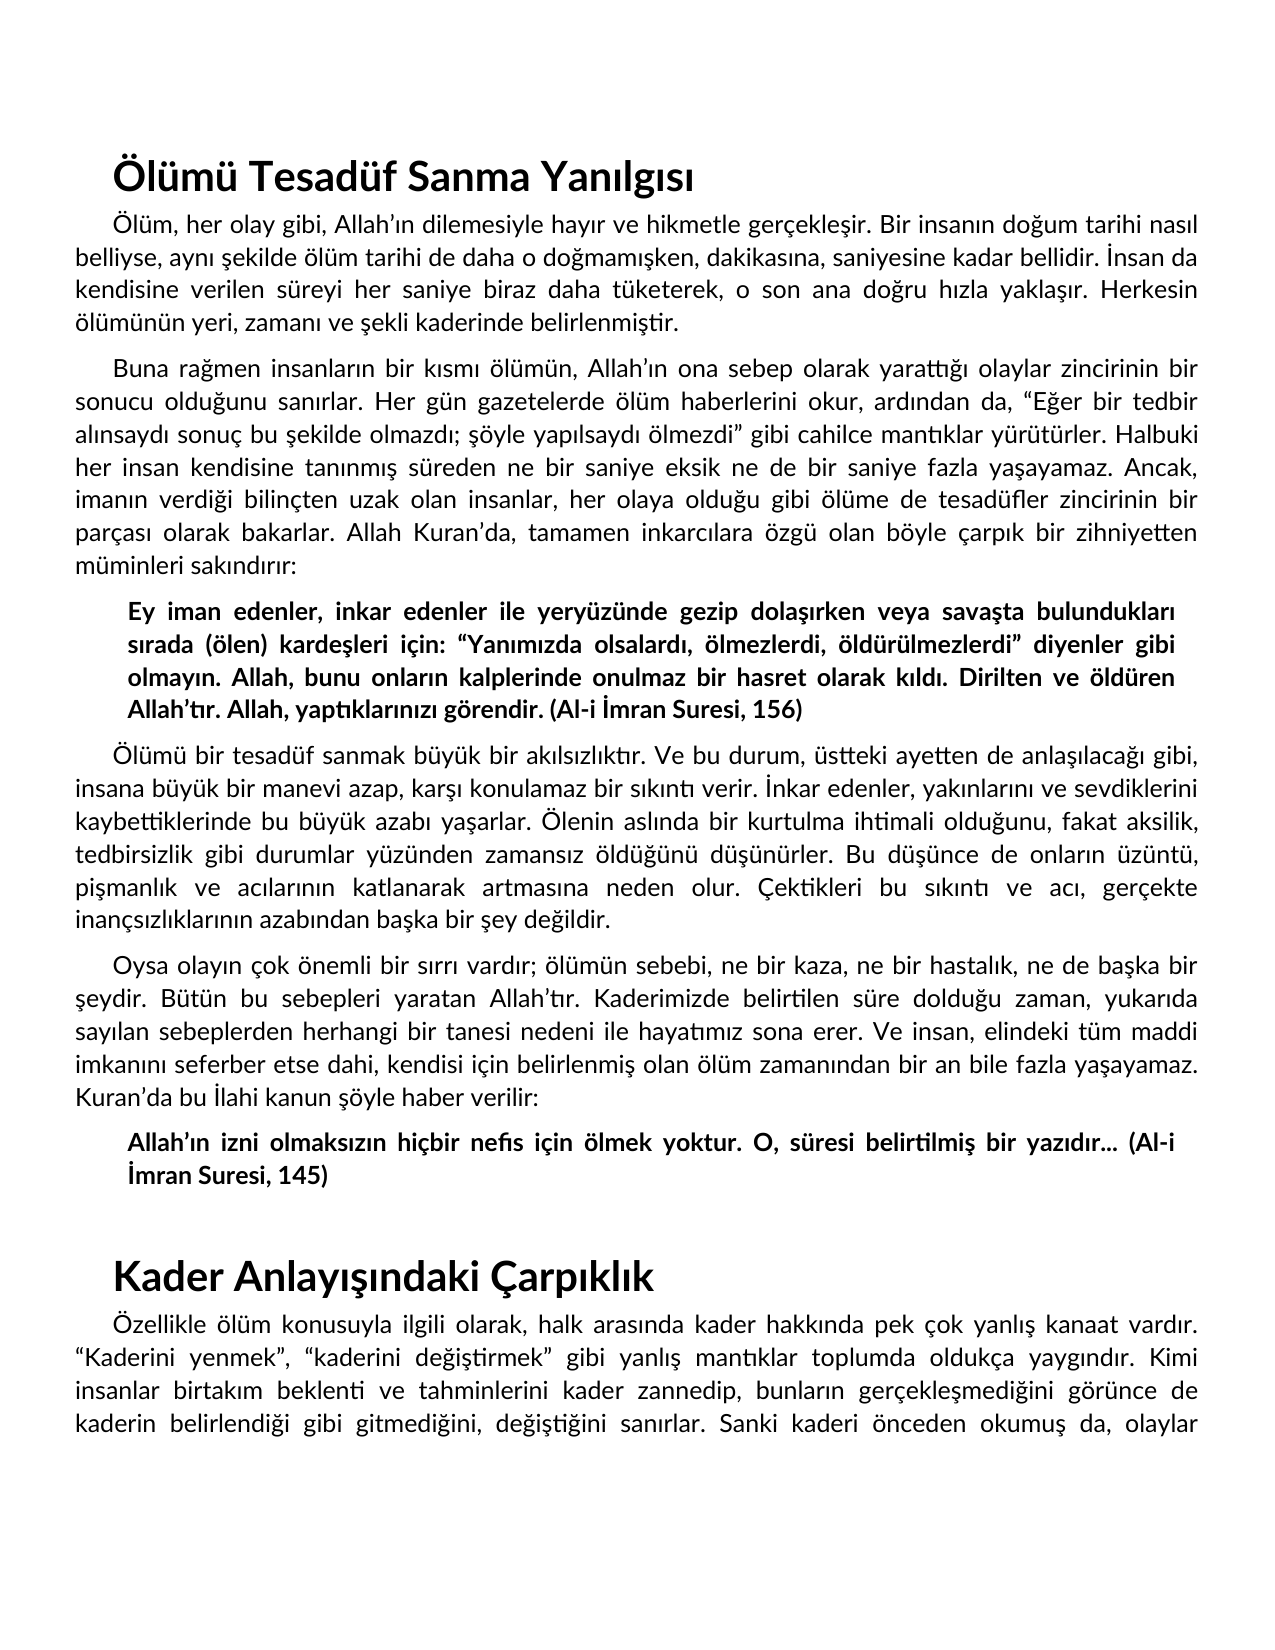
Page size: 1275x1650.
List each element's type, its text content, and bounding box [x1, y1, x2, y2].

text Ey iman edenler, inkar edenler ile yeryüzünde gezip dolaşırken veya savaşta bulundukları sırada (ölen) kardeşleri için: “Yanımızda olsalardı, ölmezlerdi, öldürülmezlerdi” diyenler gibi olmayın. Allah, bunu onların kalplerinde onulmaz bir hasret olarak kıldı. Dirilten ve öldüren Allah’tır. Allah, yaptıklarınızı görendir. (Al-i İmran Suresi, 156) [127, 595, 1177, 724]
subtitle Kader Anlayışındaki Çarpıklık [112, 1250, 1200, 1300]
text Ölüm, her olay gibi, Allah’ın dilemesiyle hayır ve hikmetle gerçekleşir. Bir insanın doğum tarihi nasıl belliyse, aynı şekilde ölüm tarihi de daha o doğmamışken, dakikasına, saniyesine kadar bellidir. İnsan da kendisine verilen süreyi her saniye biraz daha tüketerek, o son ana doğru hızla yaklaşır. Herkesin ölümünün yeri, zamanı ve şekli kaderinde belirlenmiştir. [75, 208, 1200, 337]
text Allah’ın izni olmaksızın hiçbir nefis için ölmek yoktur. O, süresi belirtilmiş bir yazıdır... (Al-i İmran Suresi, 145) [127, 1127, 1177, 1189]
text Özellikle ölüm konusuyla ilgili olarak, halk arasında kader hakkında pek çok yanlış kanaat vardır. “Kaderini yenmek”, “kaderini değiştirmek” gibi yanlış mantıklar toplumda oldukça yaygındır. Kimi insanlar birtakım beklenti ve tahminlerini kader zannedip, bunların gerçekleşmediğini görünce de kaderin belirlendiği gibi gitmediğini, değiştiğini sanırlar. Sanki kaderi önceden okumuş da, olaylar [75, 1309, 1200, 1437]
subtitle Ölümü Tesadüf Sanma Yanılgısı [112, 150, 1200, 200]
text Ölümü bir tesadüf sanmak büyük bir akılsızlıktır. Ve bu durum, üstteki ayetten de anlaşılacağı gibi, insana büyük bir manevi azap, karşı konulamaz bir sıkıntı verir. İnkar edenler, yakınlarını ve sevdiklerini kaybettiklerinde bu büyük azabı yaşarlar. Ölenin aslında bir kurtulma ihtimali olduğunu, fakat aksilik, tedbirsizlik gibi durumlar yüzünden zamansız öldüğünü düşünürler. Bu düşünce de onların üzüntü, pişmanlık ve acılarının katlanarak artmasına neden olur. Çektikleri bu sıkıntı ve acı, gerçekte inançsızlıklarının azabından başka bir şey değildir. [75, 739, 1200, 934]
text Oysa olayın çok önemli bir sırrı vardır; ölümün sebebi, ne bir kaza, ne bir hastalık, ne de başka bir şeydir. Bütün bu sebepleri yaratan Allah’tır. Kaderimizde belirtilen süre dolduğu zaman, yukarıda sayılan sebeplerden herhangi bir tanesi nedeni ile hayatımız sona erer. Ve insan, elindeki tüm maddi imkanını seferber etse dahi, kendisi için belirlenmiş olan ölüm zamanından bir an bile fazla yaşayamaz. Kuran’da bu İlahi kanun şöyle haber verilir: [75, 949, 1200, 1111]
text Buna rağmen insanların bir kısmı ölümün, Allah’ın ona sebep olarak yarattığı olaylar zincirinin bir sonucu olduğunu sanırlar. Her gün gazetelerde ölüm haberlerini okur, ardından da, “Eğer bir tedbir alınsaydı sonuç bu şekilde olmazdı; şöyle yapılsaydı ölmezdi” gibi cahilce mantıklar yürütürler. Halbuki her insan kendisine tanınmış süreden ne bir saniye eksik ne de bir saniye fazla yaşayamaz. Ancak, imanın verdiği bilinçten uzak olan insanlar, her olaya olduğu gibi ölüme de tesadüfler zincirinin bir parçası olarak bakarlar. Allah Kuran’da, tamamen inkarcılara özgü olan böyle çarpık bir zihniyetten müminleri sakındırır: [75, 352, 1200, 580]
